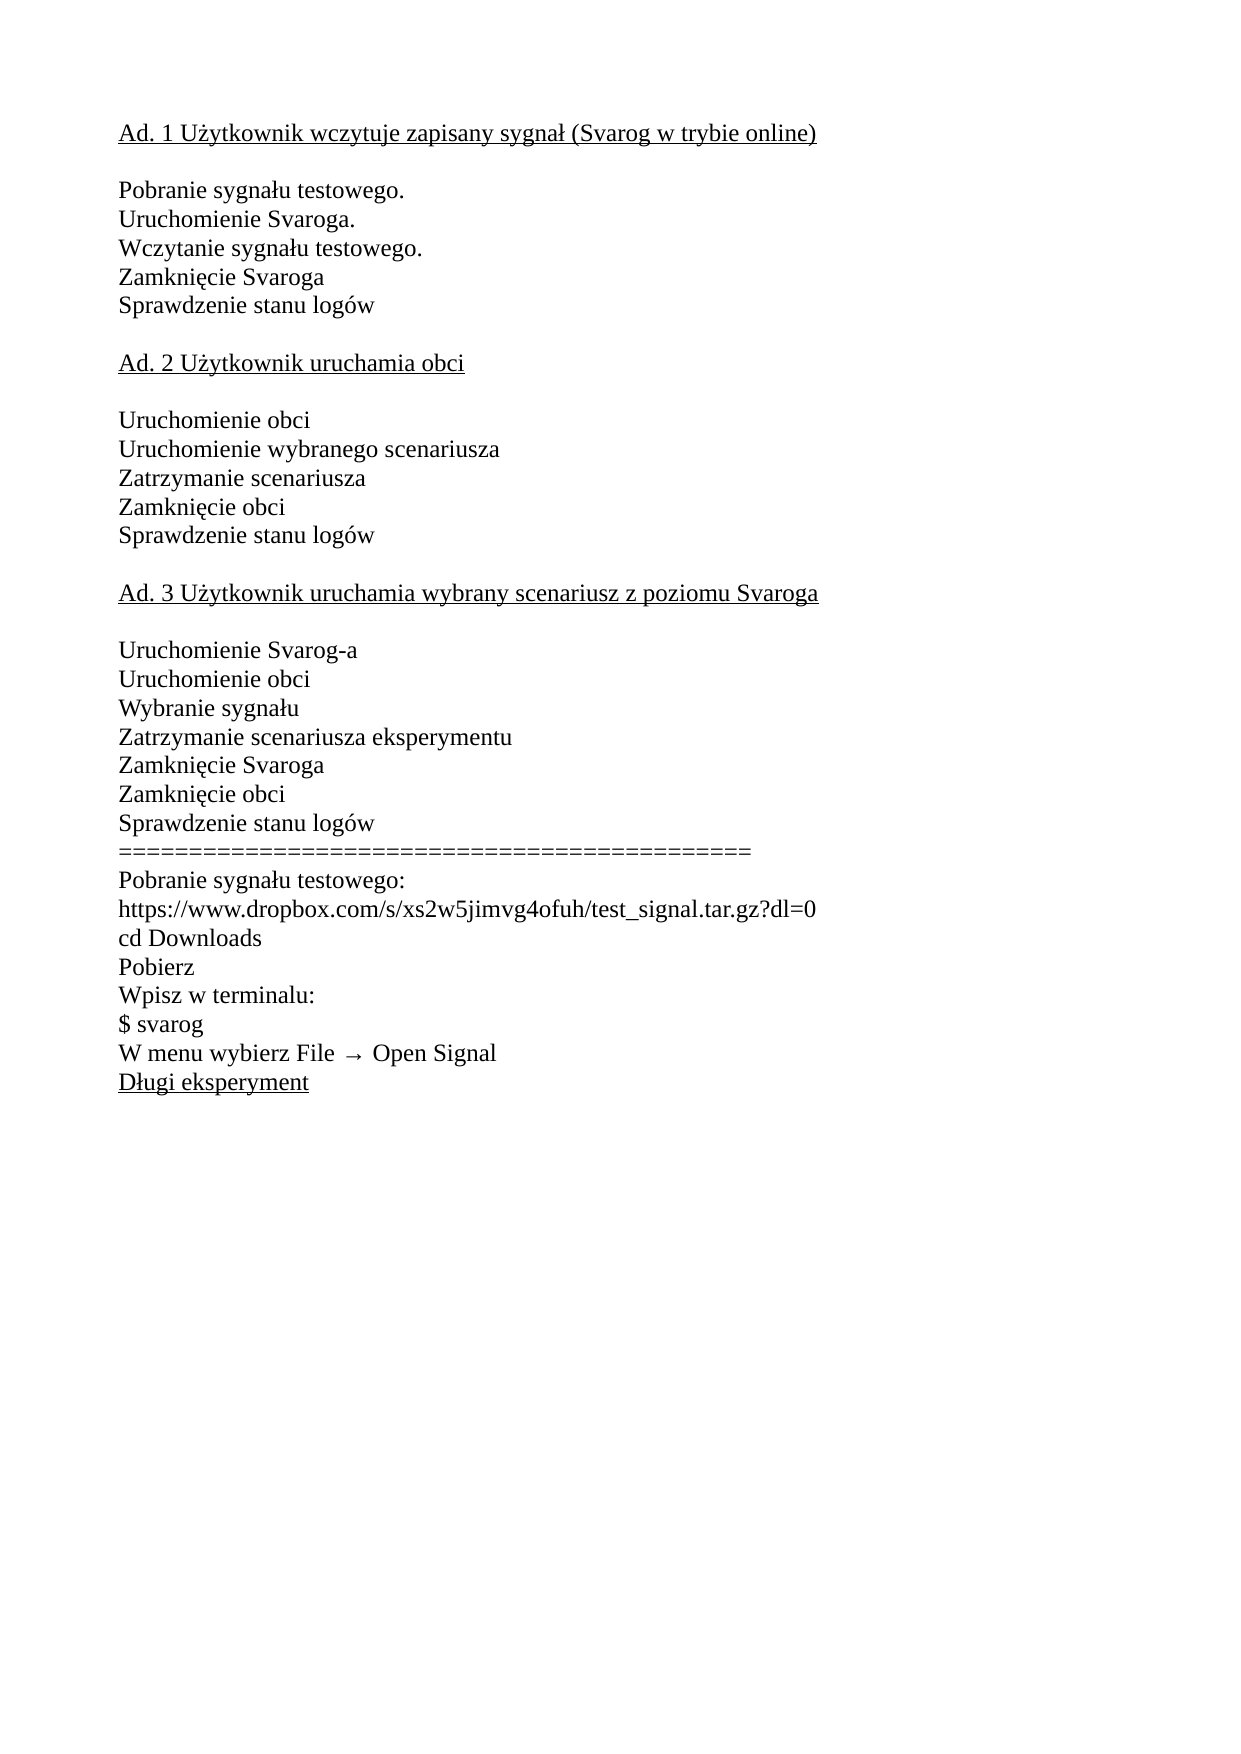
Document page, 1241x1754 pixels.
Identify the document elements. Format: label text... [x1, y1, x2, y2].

text Pobranie sygnału testowego. [118, 176, 1122, 204]
text Sprawdzenie stanu logów [118, 808, 1122, 837]
text Zamknięcie obci [118, 779, 1122, 808]
text Uruchomienie obci [118, 664, 1122, 693]
text Uruchomienie wybranego scenariusza [118, 434, 1122, 463]
text https://www.dropbox.com/s/xs2w5jimvg4ofuh/test_signal.tar.gz?dl=0 [118, 894, 1122, 923]
text Wczytanie sygnału testowego. [118, 233, 1122, 262]
text Wybranie sygnału [118, 693, 1122, 722]
text Wpisz w terminalu: [118, 981, 1122, 1009]
text Pobranie sygnału testowego: [118, 866, 1122, 894]
text Uruchomienie Svarog-a [118, 636, 1122, 664]
text cd Downloads [118, 923, 1122, 952]
text ============================================= [118, 837, 1122, 866]
text Zamknięcie Svaroga [118, 262, 1122, 291]
text Uruchomienie obci [118, 406, 1122, 434]
text Ad. 3 Użytkownik uruchamia wybrany scenariusz z poziomu Svaroga [118, 578, 1122, 607]
text Zatrzymanie scenariusza eksperymentu [118, 722, 1122, 751]
text Uruchomienie Svaroga. [118, 204, 1122, 233]
text Zamknięcie obci [118, 492, 1122, 521]
text Sprawdzenie stanu logów [118, 291, 1122, 319]
text Zatrzymanie scenariusza [118, 463, 1122, 492]
text Ad. 2 Użytkownik uruchamia obci [118, 348, 1122, 377]
text W menu wybierz File → Open Signal [118, 1038, 1122, 1067]
text Sprawdzenie stanu logów [118, 521, 1122, 549]
text Długi eksperyment [118, 1067, 1122, 1096]
text Ad. 1 Użytkownik wczytuje zapisany sygnał (Svarog w trybie online) [118, 118, 1122, 147]
text Pobierz [118, 952, 1122, 981]
text Zamknięcie Svaroga [118, 751, 1122, 779]
text $ svarog [118, 1009, 1122, 1038]
